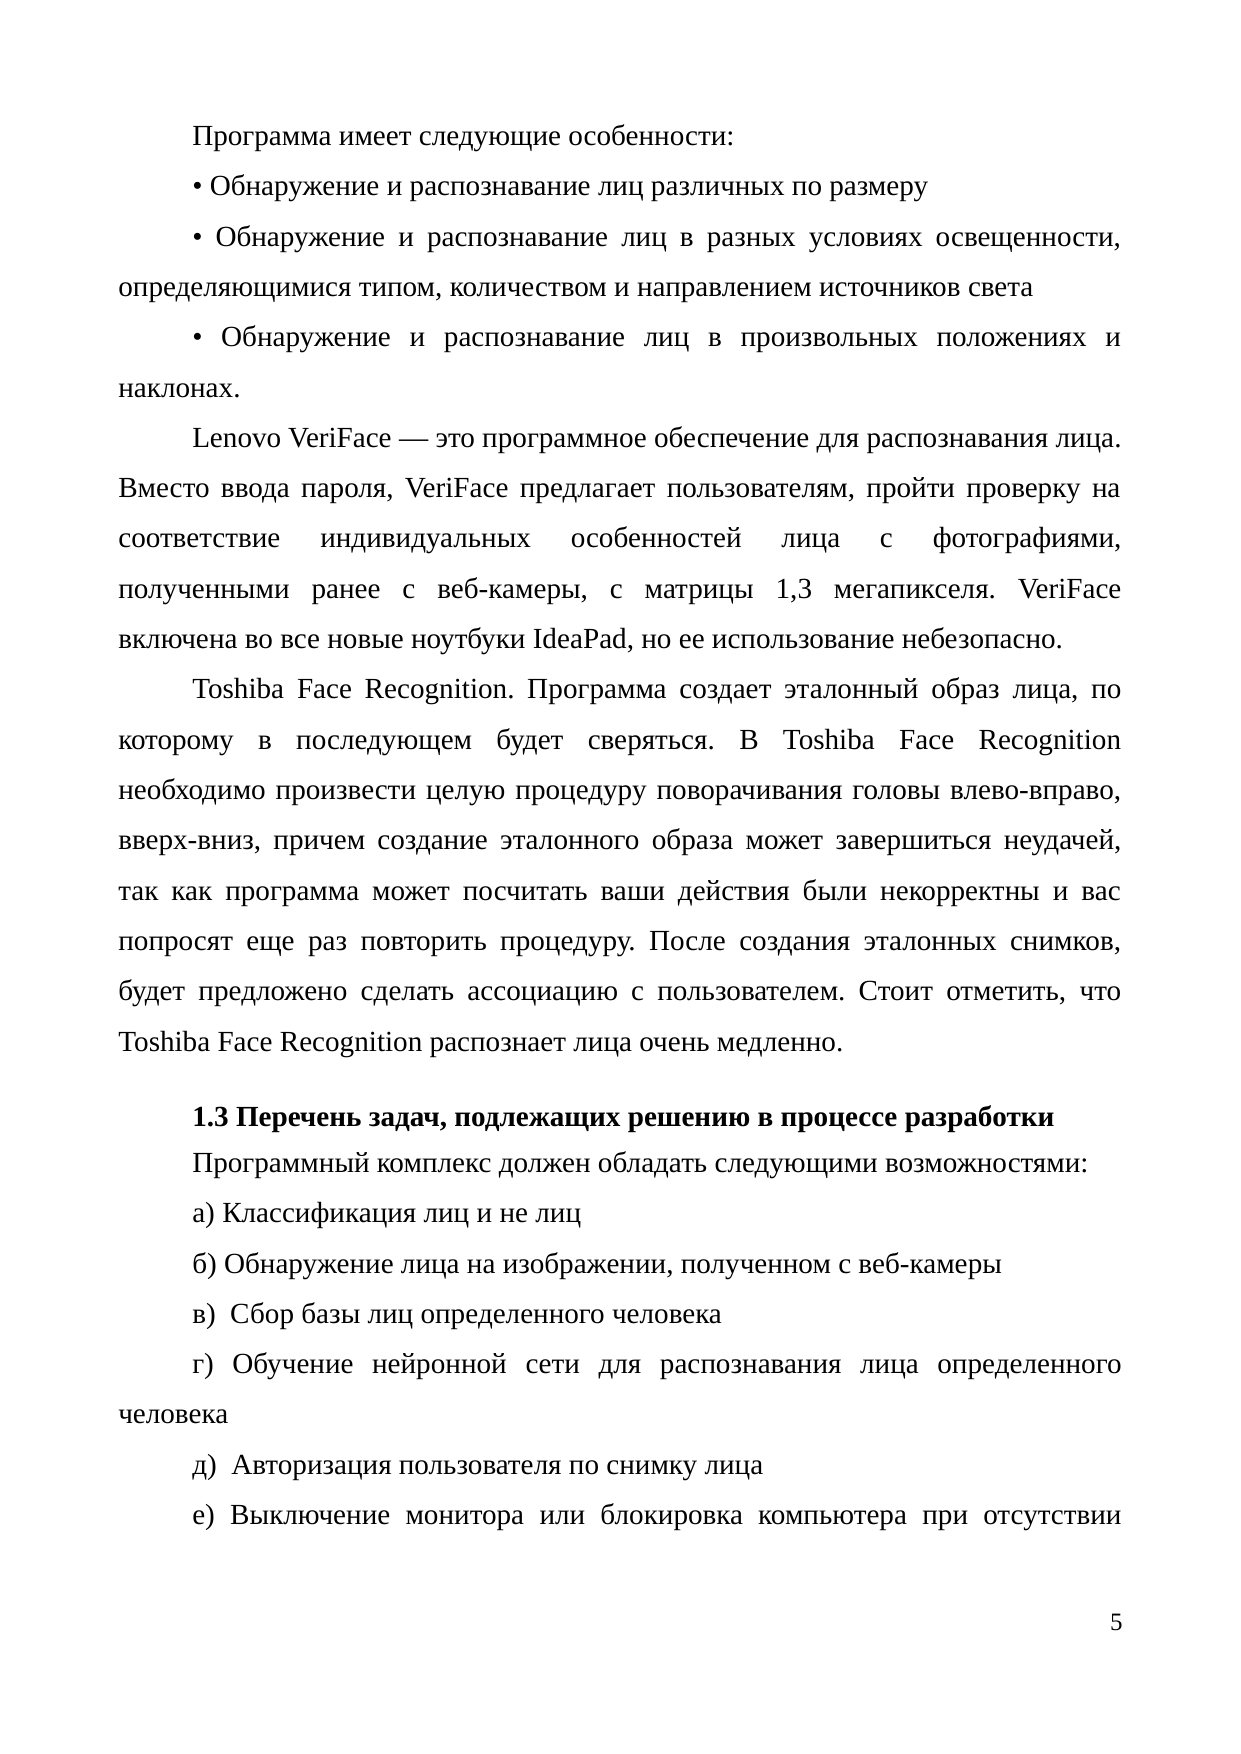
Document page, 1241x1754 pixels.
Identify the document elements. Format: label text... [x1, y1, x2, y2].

text а) Классификация лиц и не лиц [118, 1195, 1122, 1229]
text е) Выключение монитора или блокировка компьютера при отсутствии [118, 1497, 1122, 1531]
text в) Сбор базы лиц определенного человека [118, 1296, 1122, 1329]
text б) Обнаружение лица на изображении, полученном с веб-камеры [118, 1246, 1122, 1279]
text Toshiba Face Recognition. Программа создает эталонный образ лица, по которому в последующем будет сверяться. В Toshiba Face Recognition необходимо произвести целую процедуру поворачивания головы влево-вправо, вверх-вниз, причем создание эталонного образа может завершиться неудачей, так как программа может посчитать ваши действия были некорректны и вас попросят еще раз повторить процедуру. После создания эталонных снимков, будет предложено сделать ассоциацию с пользователем. Стоит отметить, что Toshiba Face Recognition распознает лица очень медленно. [118, 672, 1122, 1057]
subtitle 1.3 Перечень задач, подлежащих решению в процессе разработки [118, 1099, 1122, 1133]
text д) Авторизация пользователя по снимку лица [118, 1447, 1122, 1481]
text Lenovo VeriFace — это программное обеспечение для распознавания лица. Вместо ввода пароля, VeriFace предлагает пользователям, пройти проверку на соответствие индивидуальных особенностей лица с фотографиями, полученными ранее с веб-камеры, с матрицы 1,3 мегапикселя. VeriFace включена во все новые ноутбуки IdeaPad, но ее использование небезопасно. [118, 420, 1122, 655]
text Программа имеет следующие особенности: [118, 118, 1122, 152]
text • Обнаружение и распознавание лиц в произвольных положениях и наклонах. [118, 319, 1122, 403]
text г) Обучение нейронной сети для распознавания лица определенного человека [118, 1346, 1122, 1430]
text • Обнаружение и распознавание лиц в разных условиях освещенности, определяющимися типом, количеством и направлением источников света [118, 219, 1122, 303]
text Программный комплекс должен обладать следующими возможностями: [118, 1145, 1122, 1179]
text • Обнаружение и распознавание лиц различных по размеру [118, 168, 1122, 202]
